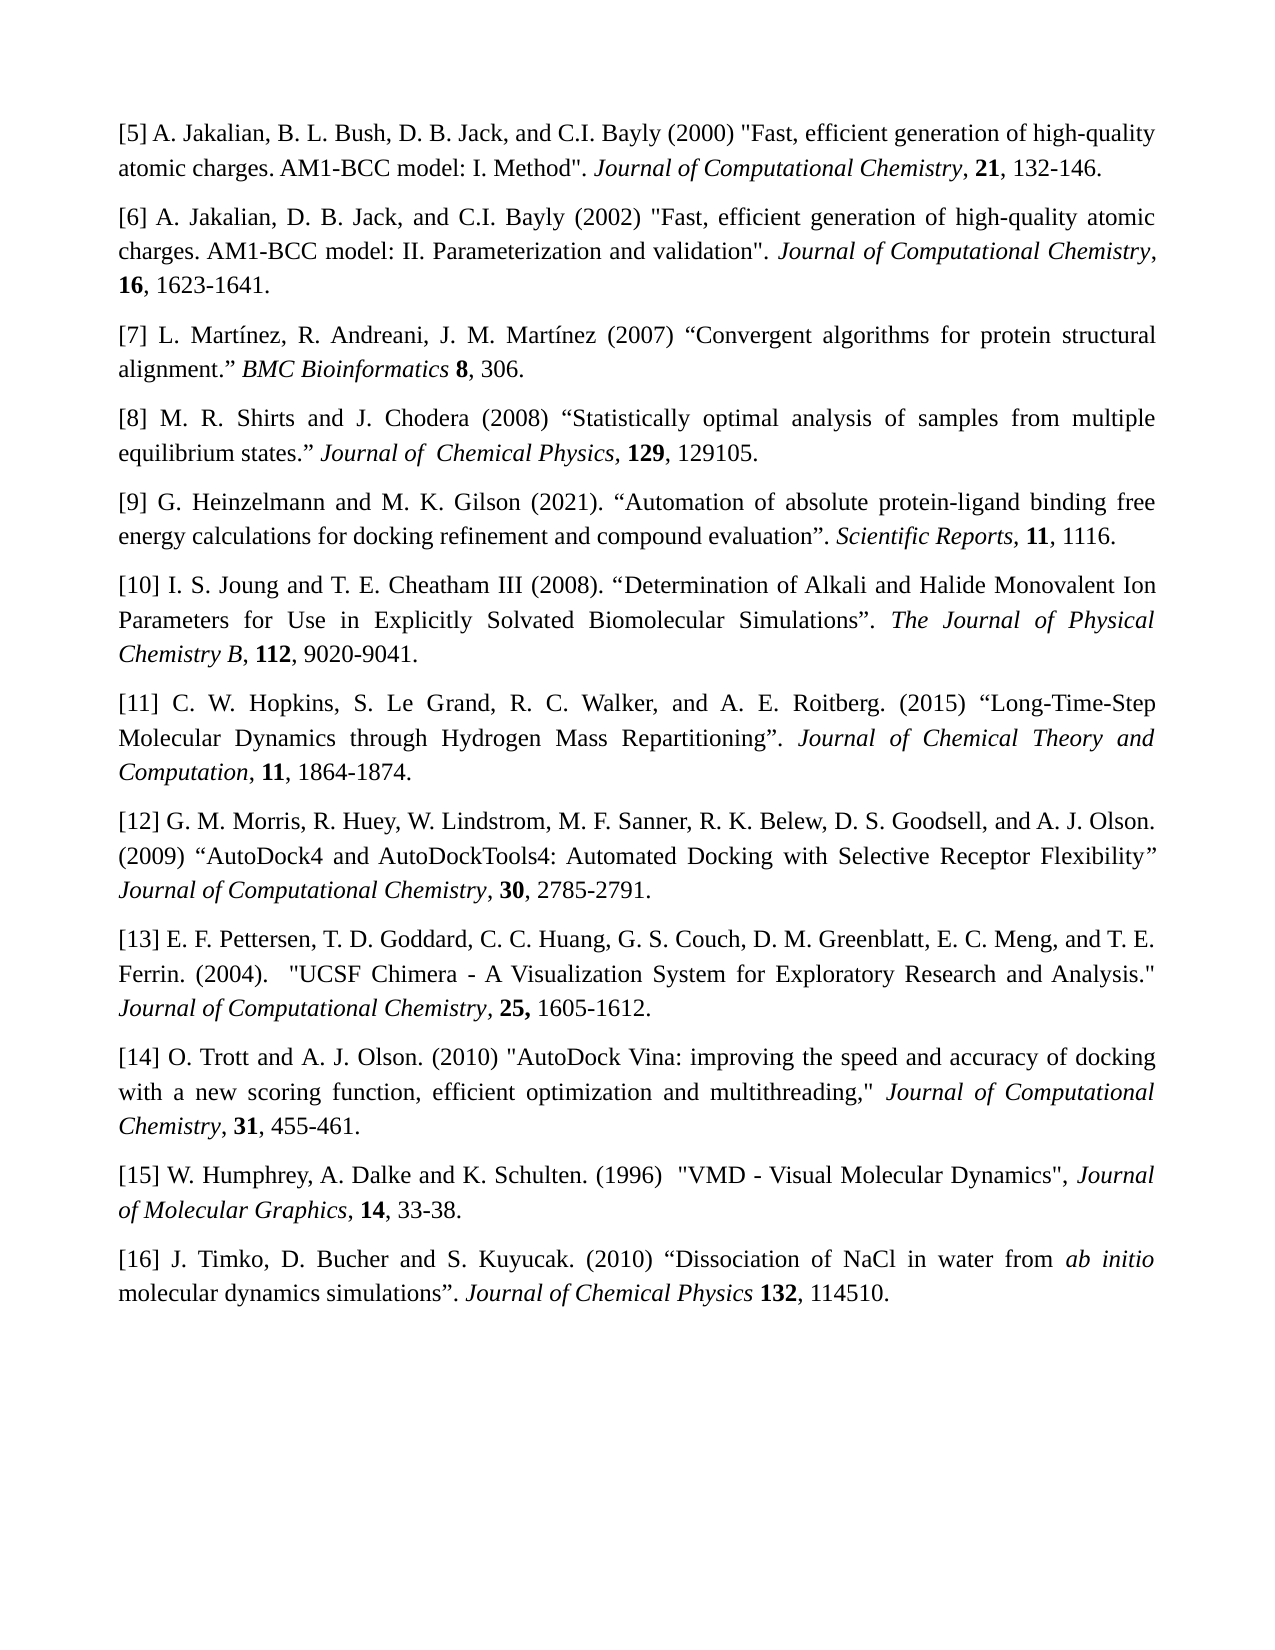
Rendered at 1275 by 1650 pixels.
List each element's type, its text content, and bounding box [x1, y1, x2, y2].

text [5] A. Jakalian, B. L. Bush, D. B. Jack, and C.I. Bayly (2000) "Fast, efficient generation of high‐quality atomic charges. AM1‐BCC model: I. Method". Journal of Computational Chemistry, 21, 132-146. [118, 118, 1157, 181]
text [6] A. Jakalian, D. B. Jack, and C.I. Bayly (2002) "Fast, efficient generation of high‐quality atomic charges. AM1‐BCC model: II. Parameterization and validation". Journal of Computational Chemistry, 16, 1623-1641. [118, 202, 1157, 299]
text [10] I. S. Joung and T. E. Cheatham III (2008). “Determination of Alkali and Halide Monovalent Ion Parameters for Use in Explicitly Solvated Biomolecular Simulations”. The Journal of Physical Chemistry B, 112, 9020-9041. [118, 570, 1157, 668]
text [8] M. R. Shirts and J. Chodera (2008) “Statistically optimal analysis of samples from multiple equilibrium states.” Journal of Chemical Physics, 129, 129105. [118, 403, 1157, 466]
text [13] E. F. Pettersen, T. D. Goddard, C. C. Huang, G. S. Couch, D. M. Greenblatt, E. C. Meng, and T. E. Ferrin. (2004). "UCSF Chimera - A Visualization System for Exploratory Research and Analysis." Journal of Computational Chemistry, 25, 1605-1612. [118, 924, 1157, 1022]
text [12] G. M. Morris, R. Huey, W. Lindstrom, M. F. Sanner, R. K. Belew, D. S. Goodsell, and A. J. Olson. (2009) “AutoDock4 and AutoDockTools4: Automated Docking with Selective Receptor Flexibility” Journal of Computational Chemistry, 30, 2785-2791. [118, 806, 1157, 904]
text [16] J. Timko, D. Bucher and S. Kuyucak. (2010) “Dissociation of NaCl in water from ab initio molecular dynamics simulations”. Journal of Chemical Physics 132, 114510. [118, 1244, 1157, 1307]
text [15] W. Humphrey, A. Dalke and K. Schulten. (1996) "VMD - Visual Molecular Dynamics", Journal of Molecular Graphics, 14, 33-38. [118, 1160, 1157, 1224]
text [7] L. Martínez, R. Andreani, J. M. Martínez (2007) “Convergent algorithms for protein structural alignment.” BMC Bioinformatics 8, 306. [118, 320, 1157, 383]
text [11] C. W. Hopkins, S. Le Grand, R. C. Walker, and A. E. Roitberg. (2015) “Long-Time-Step Molecular Dynamics through Hydrogen Mass Repartitioning”. Journal of Chemical Theory and Computation, 11, 1864-1874. [118, 688, 1157, 786]
text [9] G. Heinzelmann and M. K. Gilson (2021). “Automation of absolute protein-ligand binding free energy calculations for docking refinement and compound evaluation”. Scientific Reports, 11, 1116. [118, 487, 1157, 550]
text [14] O. Trott and A. J. Olson. (2010) "AutoDock Vina: improving the speed and accuracy of docking with a new scoring function, efficient optimization and multithreading," Journal of Computational Chemistry, 31, 455-461. [118, 1042, 1157, 1140]
